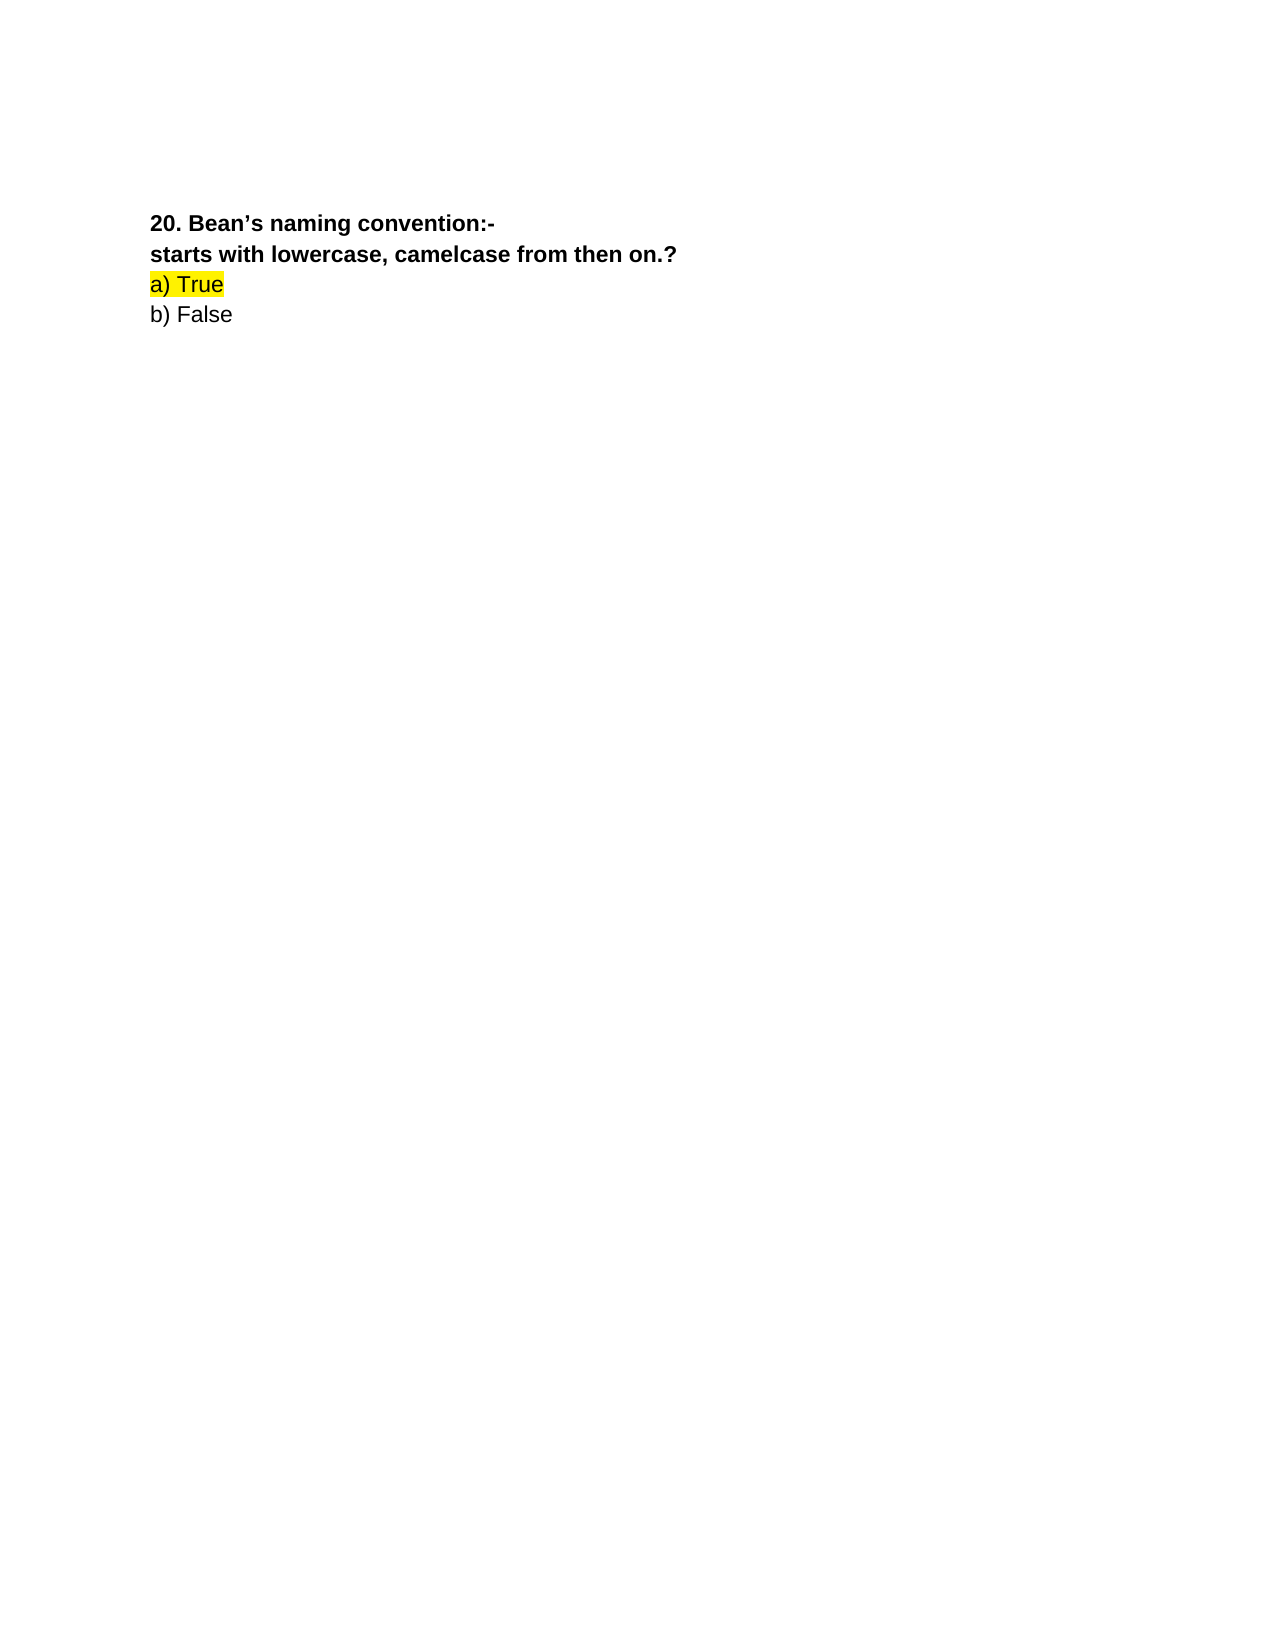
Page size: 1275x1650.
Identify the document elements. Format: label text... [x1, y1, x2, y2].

text 20. Bean’s naming convention:- [150, 210, 1125, 237]
text starts with lowercase, camelcase from then on.? [150, 241, 1125, 267]
text b) False [150, 301, 1125, 327]
text a) True [150, 271, 1125, 297]
